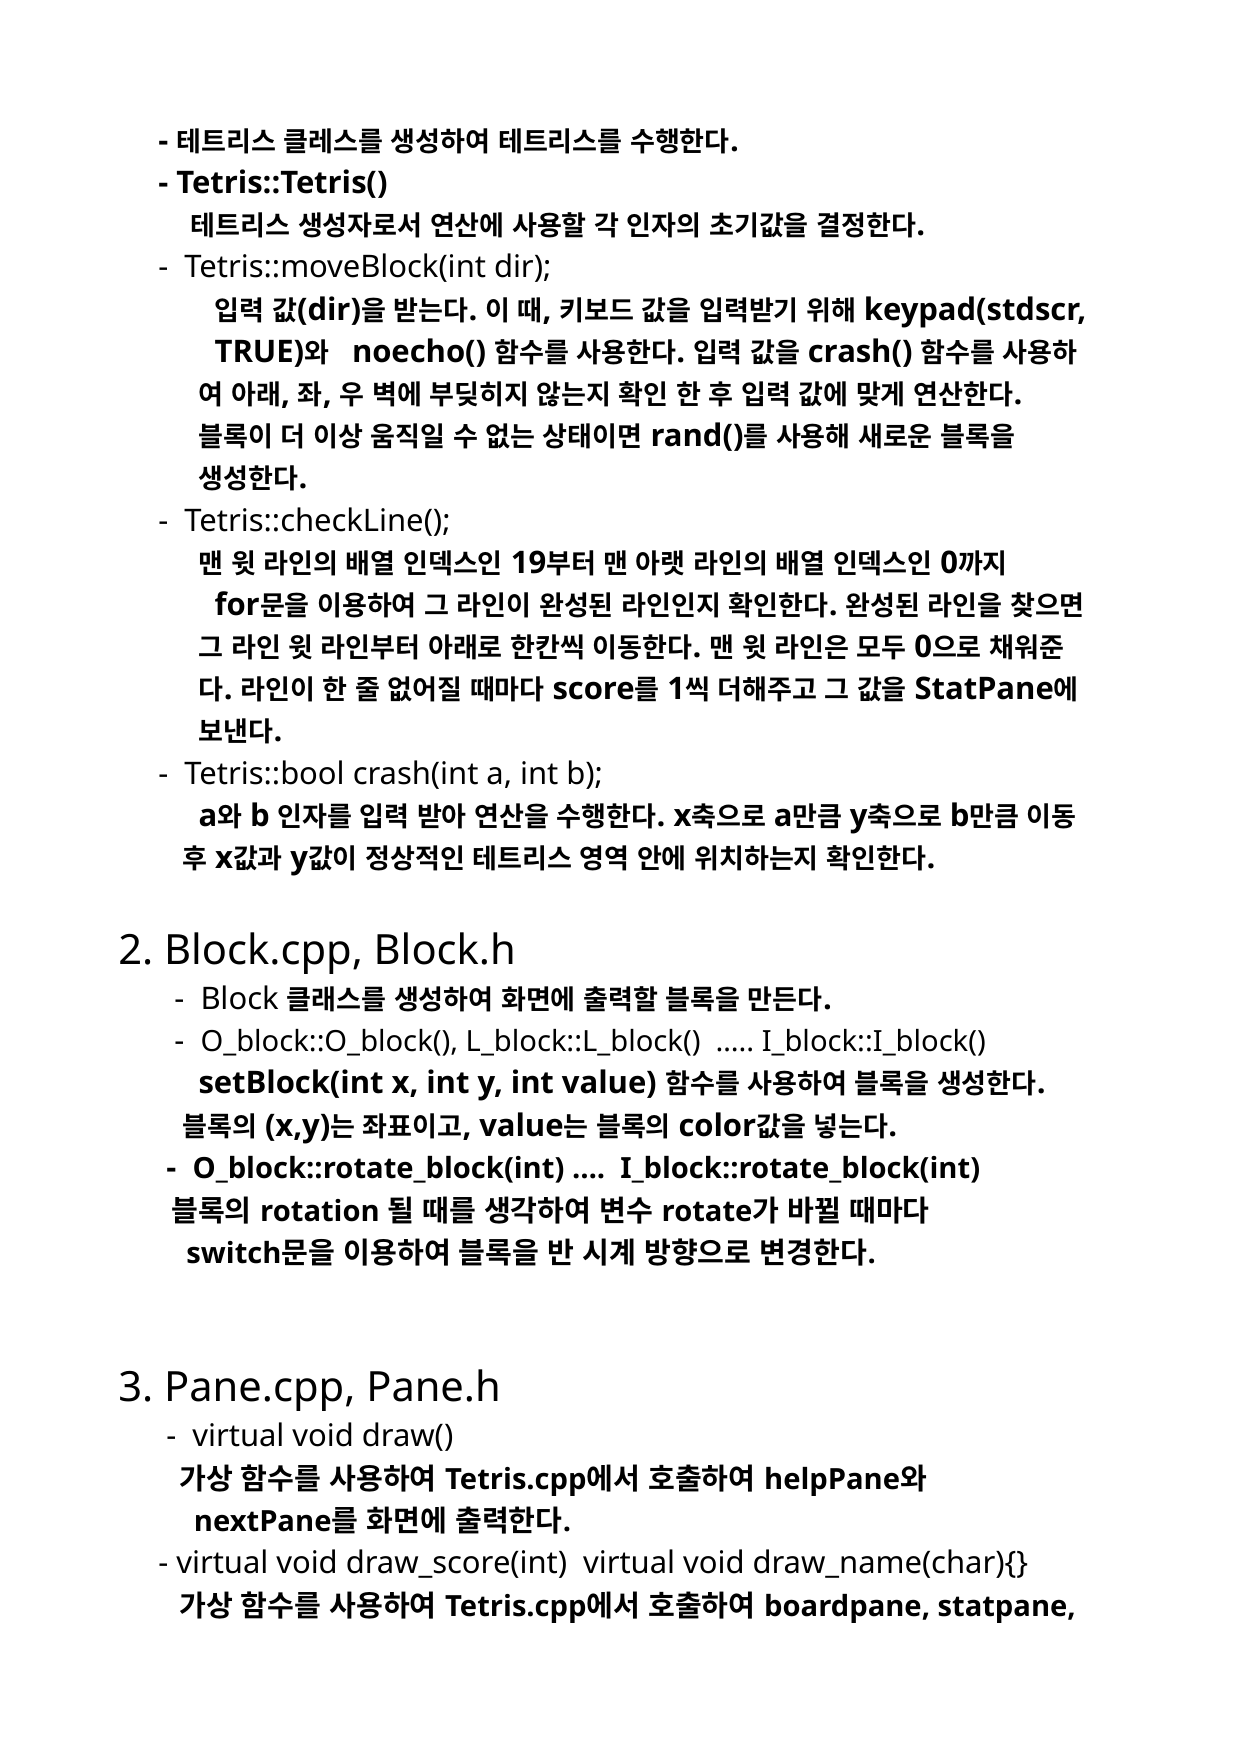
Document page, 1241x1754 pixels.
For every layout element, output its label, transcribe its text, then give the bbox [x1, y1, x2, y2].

text a와 b 인자를 입력 받아 연산을 수행한다. x축으로 a만큼 y축으로 b만큼 이동 [118, 793, 1122, 835]
text - Tetris::bool crash(int a, int b); [118, 751, 1122, 793]
text - Tetris::moveBlock(int dir); [118, 245, 1122, 287]
text 블록의 (x,y)는 좌표이고, value는 블록의 color값을 넣는다. [118, 1103, 1122, 1145]
text - Tetris::checkLine(); [118, 498, 1122, 540]
text 입력 값(dir)을 받는다. 이 때, 키보드 값을 입력받기 위해 keypad(stdscr, [118, 287, 1122, 329]
text 가상 함수를 사용하여 Tetris.cpp에서 호출하여 helpPane와 [118, 1456, 1122, 1498]
text nextPane를 화면에 출력한다. [118, 1498, 1122, 1540]
text - virtual void draw() [118, 1413, 1122, 1456]
text 가상 함수를 사용하여 Tetris.cpp에서 호출하여 boardpane, statpane, [118, 1582, 1122, 1625]
text - Block 클래스를 생성하여 화면에 출력할 블록을 만든다. [118, 976, 1122, 1019]
text 여 아래, 좌, 우 벽에 부딪히지 않는지 확인 한 후 입력 값에 맞게 연산한다. [118, 371, 1122, 413]
text - Tetris::Tetris() [118, 160, 1122, 202]
text TRUE)와 noecho() 함수를 사용한다. 입력 값을 crash() 함수를 사용하 [118, 329, 1122, 371]
text 2. Block.cpp, Block.h [118, 920, 1122, 976]
text 블록이 더 이상 움직일 수 없는 상태이면 rand()를 사용해 새로운 블록을 [118, 413, 1122, 456]
text 3. Pane.cpp, Pane.h [118, 1357, 1122, 1413]
text 생성한다. [118, 456, 1122, 498]
text 블록의 rotation 될 때를 생각하여 변수 rotate가 바뀔 때마다 [118, 1187, 1122, 1230]
text switch문을 이용하여 블록을 반 시계 방향으로 변경한다. [118, 1230, 1122, 1272]
text 보낸다. [118, 709, 1122, 751]
text setBlock(int x, int y, int value) 함수를 사용하여 블록을 생성한다. [118, 1061, 1122, 1103]
text - virtual void draw_score(int) virtual void draw_name(char){} [118, 1540, 1122, 1582]
text - 테트리스 클레스를 생성하여 테트리스를 수행한다. [118, 118, 1122, 160]
text for문을 이용하여 그 라인이 완성된 라인인지 확인한다. 완성된 라인을 찾으면 [118, 582, 1122, 624]
text 맨 윗 라인의 배열 인덱스인 19부터 맨 아랫 라인의 배열 인덱스인 0까지 [118, 540, 1122, 582]
text 테트리스 생성자로서 연산에 사용할 각 인자의 초기값을 결정한다. [118, 202, 1122, 245]
text 후 x값과 y값이 정상적인 테트리스 영역 안에 위치하는지 확인한다. [118, 835, 1122, 877]
text - O_block::rotate_block(int) …. I_block::rotate_block(int) [118, 1145, 1122, 1187]
text 다. 라인이 한 줄 없어질 때마다 score를 1씩 더해주고 그 값을 StatPane에 [118, 667, 1122, 709]
text 그 라인 윗 라인부터 아래로 한칸씩 이동한다. 맨 윗 라인은 모두 0으로 채워준 [118, 624, 1122, 667]
text - O_block::O_block(), L_block::L_block() ….. I_block::I_block() [118, 1019, 1122, 1061]
